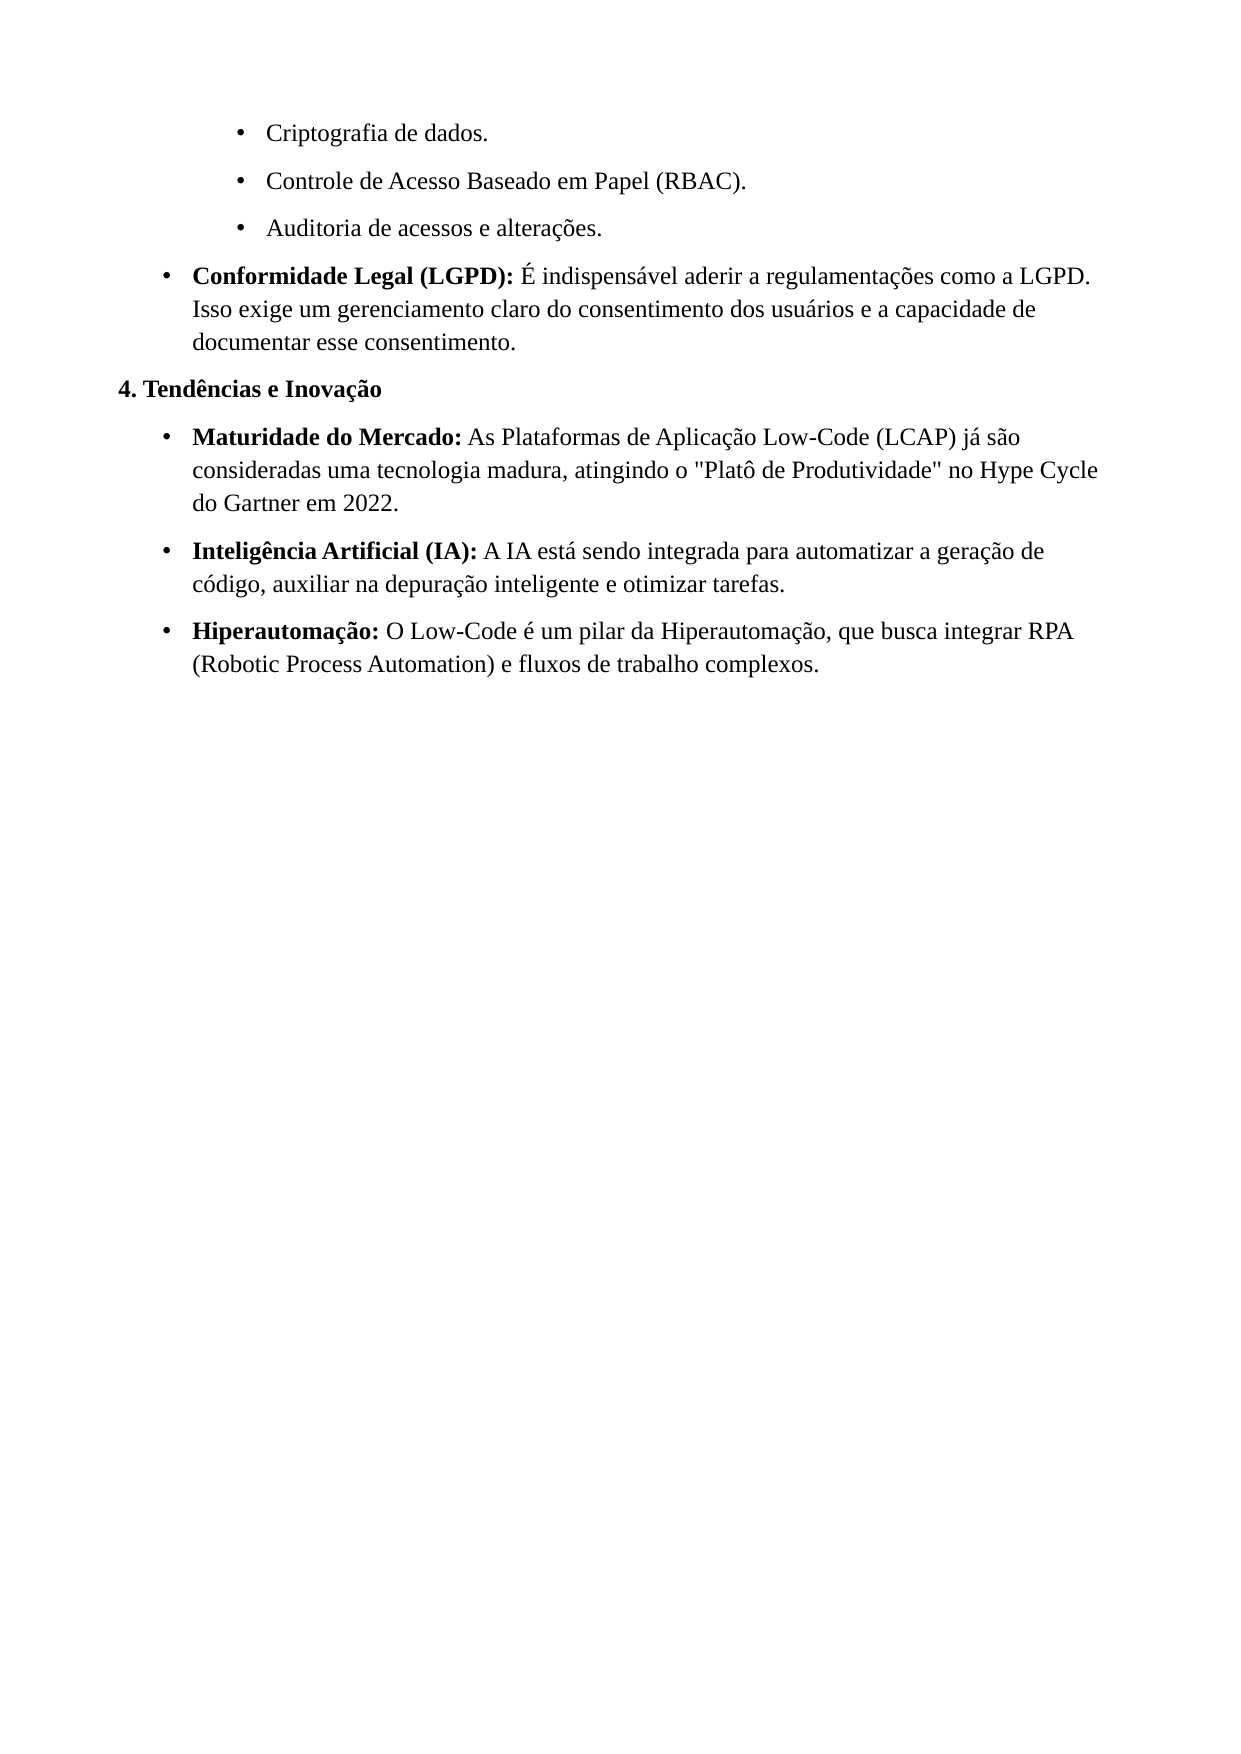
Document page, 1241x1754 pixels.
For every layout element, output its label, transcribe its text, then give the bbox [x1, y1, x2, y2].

list Hiperautomação: O Low-Code é um pilar da Hiperautomação, que busca integrar RPA (Robotic Process Automation) e fluxos de trabalho complexos. [162, 616, 1122, 678]
list Controle de Acesso Baseado em Papel (RBAC). [236, 166, 1122, 194]
text 4. Tendências e Inovação [118, 374, 1122, 403]
list Conformidade Legal (LGPD): É indispensável aderir a regulamentações como a LGPD. Isso exige um gerenciamento claro do consentimento dos usuários e a capacidade de documentar esse consentimento. [162, 261, 1122, 356]
list Maturidade do Mercado: As Plataformas de Aplicação Low-Code (LCAP) já são consideradas uma tecnologia madura, atingindo o "Platô de Produtividade" no Hype Cycle do Gartner em 2022. [162, 422, 1122, 517]
list Inteligência Artificial (IA): A IA está sendo integrada para automatizar a geração de código, auxiliar na depuração inteligente e otimizar tarefas. [162, 536, 1122, 598]
list Auditoria de acessos e alterações. [236, 213, 1122, 242]
list Criptografia de dados. [236, 118, 1122, 147]
